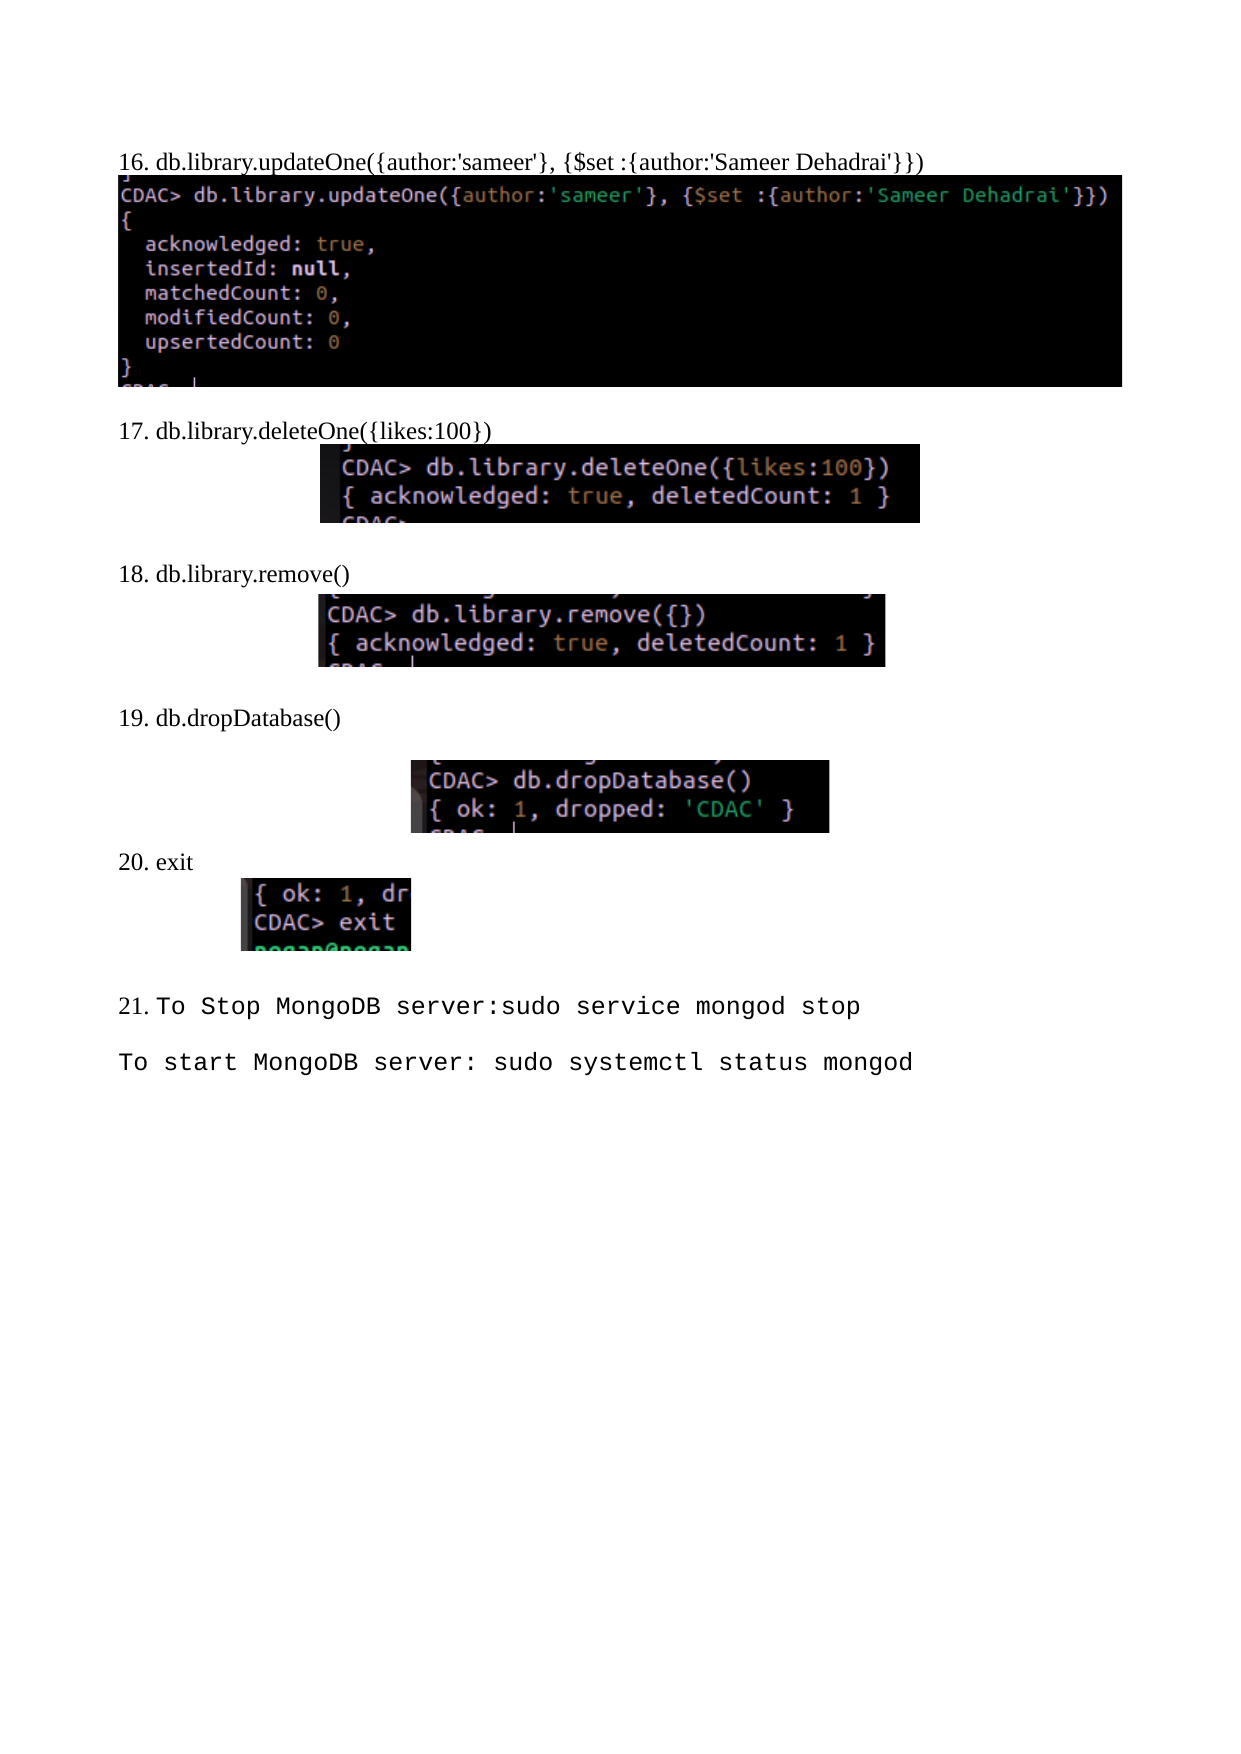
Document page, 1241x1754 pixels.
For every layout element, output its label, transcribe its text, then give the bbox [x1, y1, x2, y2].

text 17. db.library.deleteOne({likes:100}) [118, 416, 1122, 444]
text 21. To Stop MongoDB server:sudo service mongod stop [118, 991, 1122, 1022]
text 19. db.dropDatabase() [118, 703, 1122, 732]
text To start MongoDB server: sudo systemctl status mongod [118, 1050, 1122, 1078]
picture [410, 760, 830, 833]
picture [240, 878, 412, 951]
text 20. exit [118, 847, 1122, 876]
text 16. db.library.updateOne({author:'sameer'}, {$set :{author:'Sameer Dehadrai'}}) [118, 147, 1122, 175]
picture [320, 444, 920, 523]
picture [318, 594, 886, 667]
picture [118, 175, 1123, 387]
text 18. db.library.remove() [118, 559, 1122, 588]
